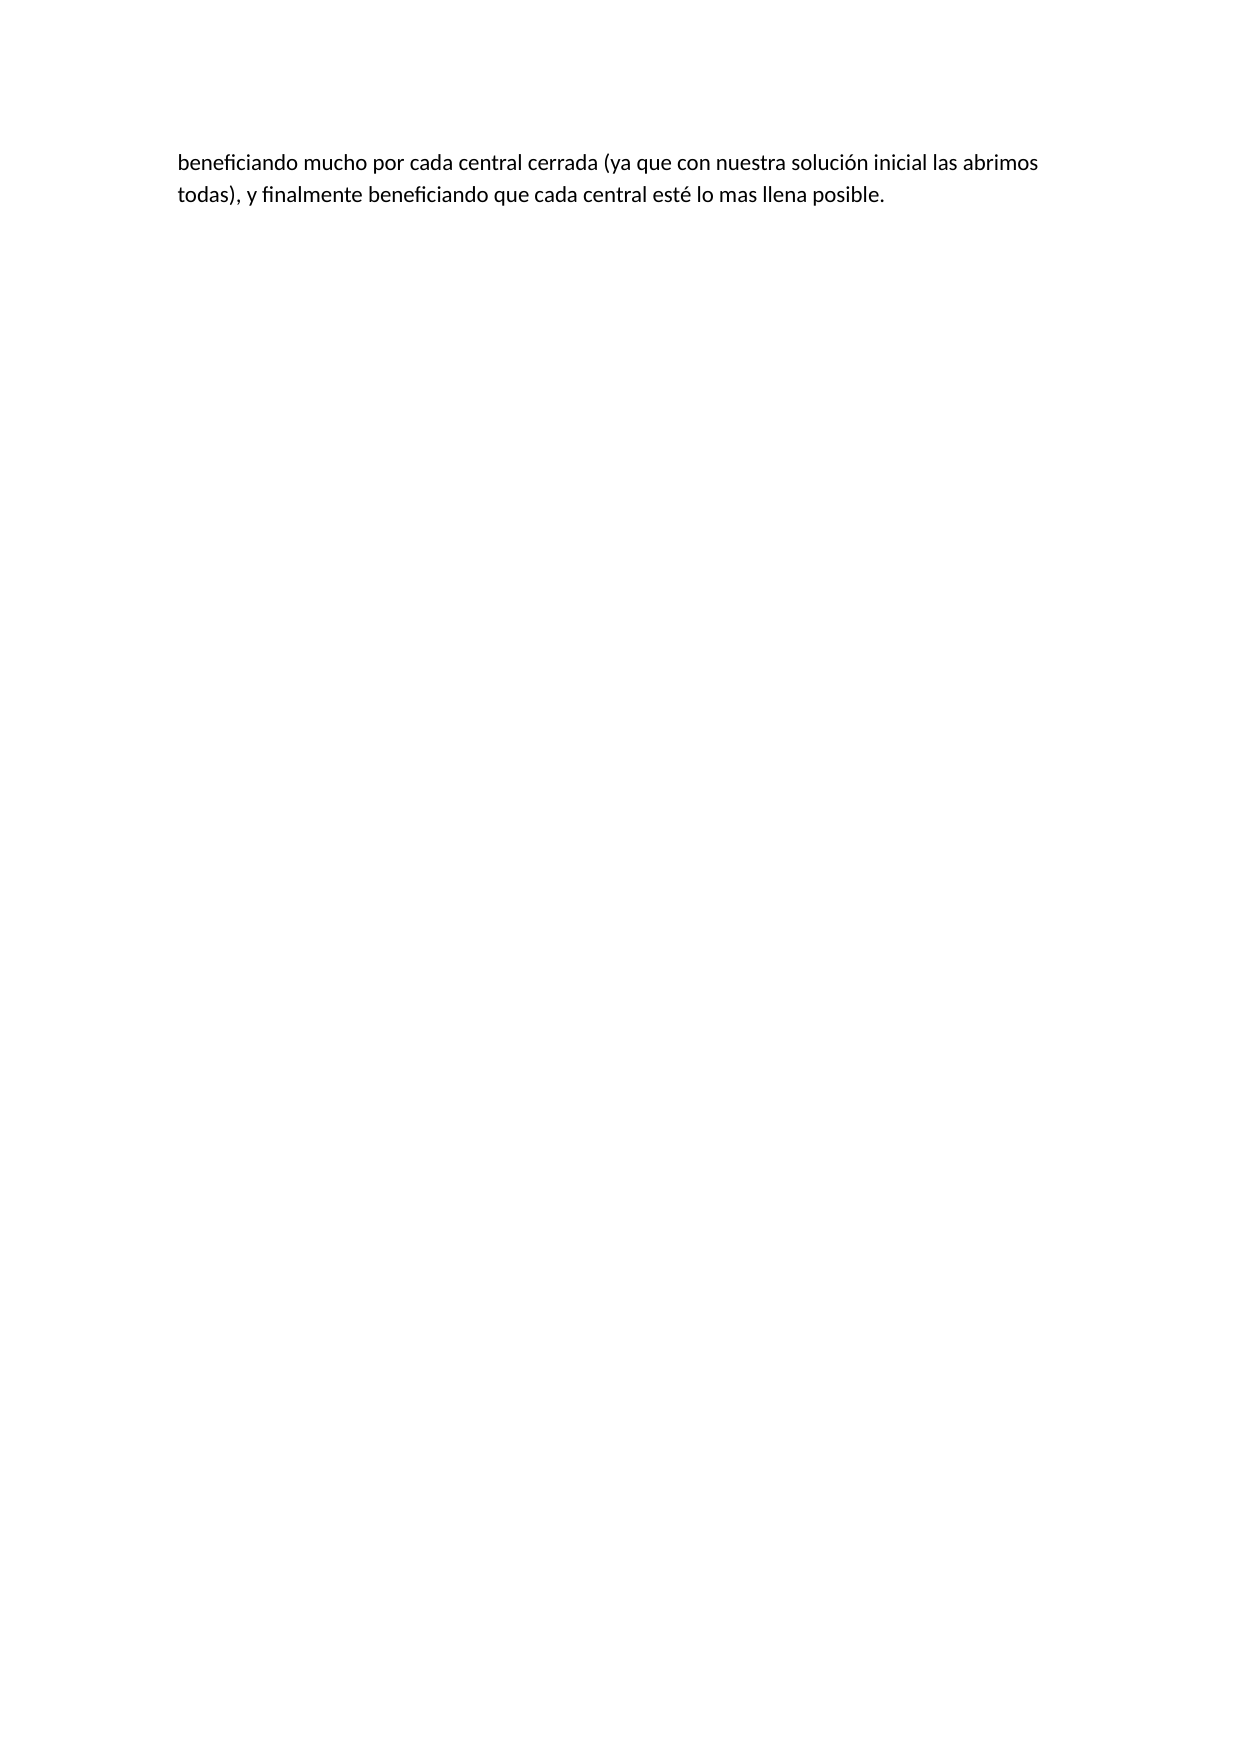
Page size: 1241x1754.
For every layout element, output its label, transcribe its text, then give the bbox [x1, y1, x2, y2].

text beneficiando mucho por cada central cerrada (ya que con nuestra solución inicial las abrimos todas), y finalmente beneficiando que cada central esté lo mas llena posible. [177, 148, 1063, 208]
